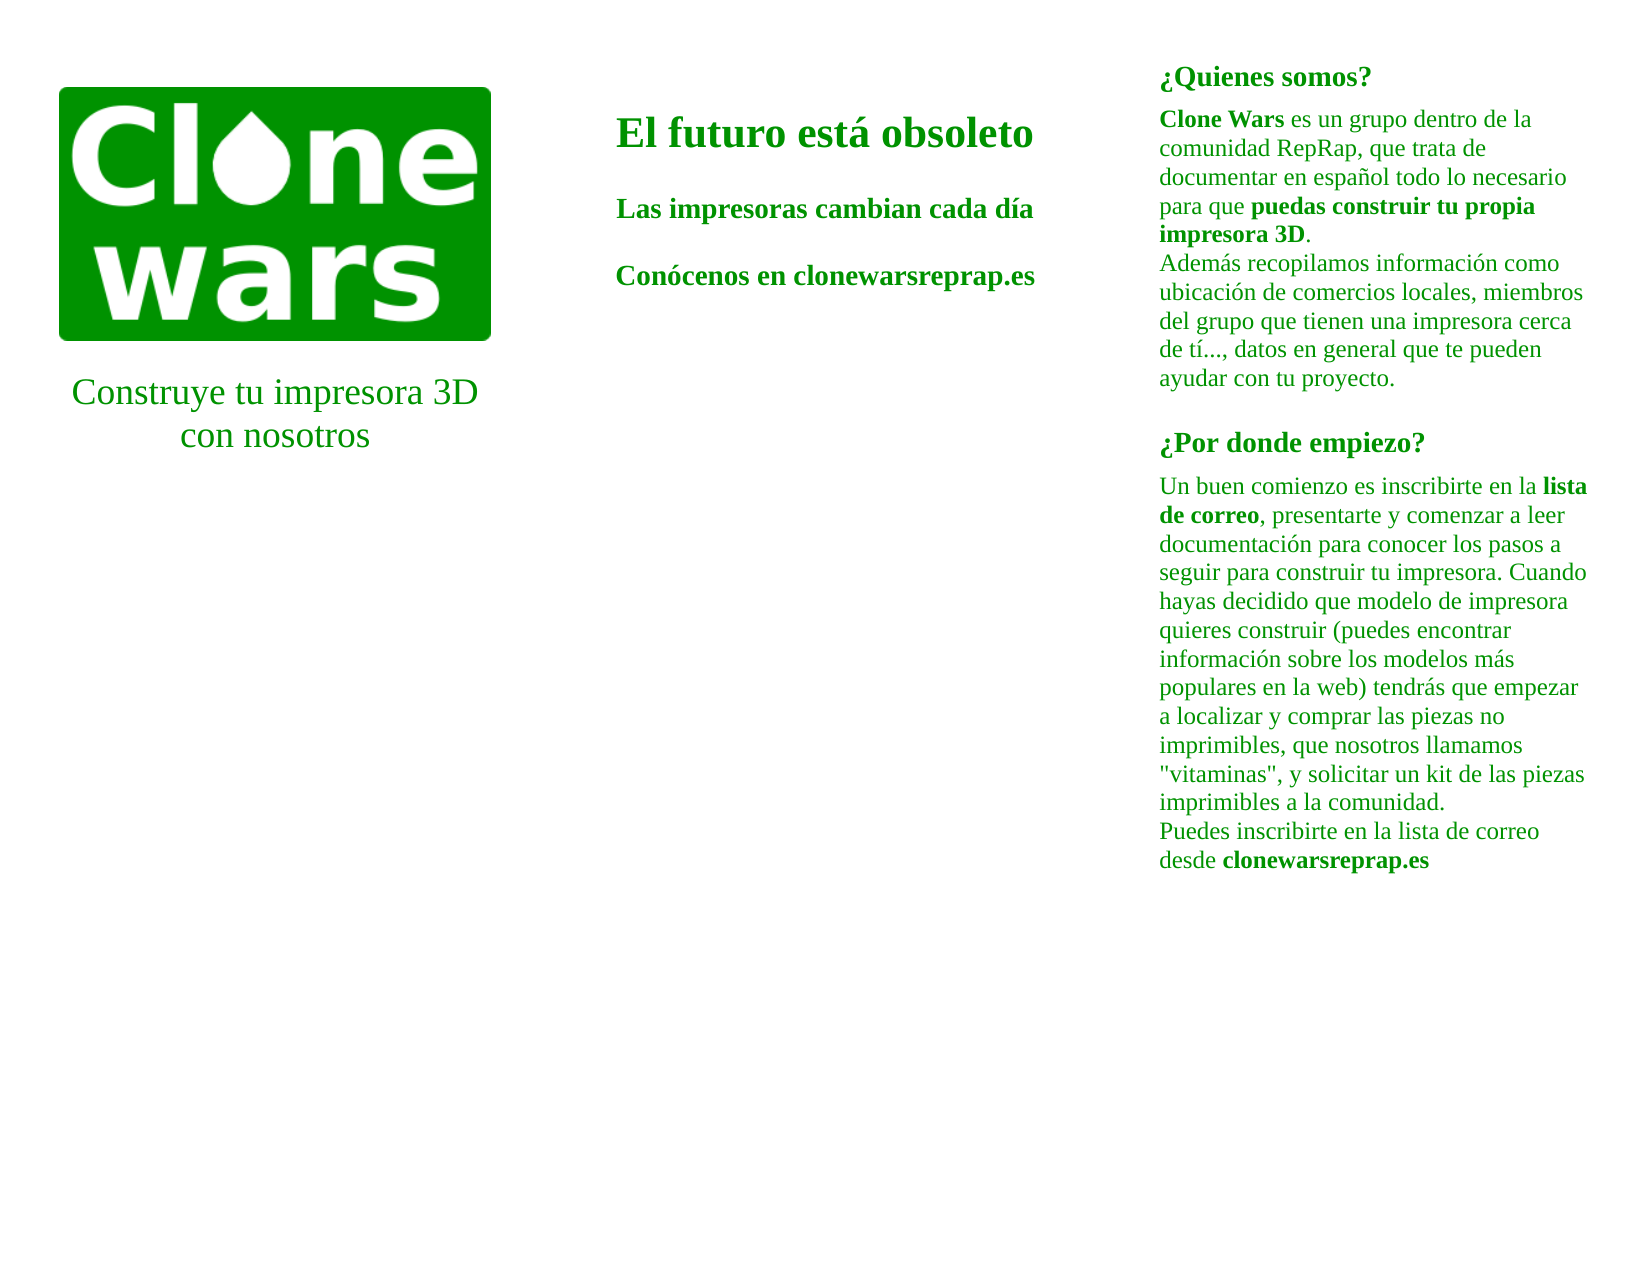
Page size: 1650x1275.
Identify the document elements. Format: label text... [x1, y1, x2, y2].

text Puedes inscribirte en la lista de correo desde clonewarsreprap.es [1159, 816, 1591, 874]
text ¿Por donde empiezo? [1159, 426, 1591, 459]
picture [59, 87, 491, 341]
text Clone Wars es un grupo dentro de la comunidad RepRap, que trata de documentar en español todo lo necesario para que puedas construir tu propia impresora 3D. [1159, 104, 1591, 248]
text ¿Quienes somos? [1159, 59, 1591, 93]
text Conócenos en clonewarsreprap.es [609, 258, 1041, 291]
text Las impresoras cambian cada día [609, 191, 1041, 224]
text con nosotros [59, 413, 491, 456]
text Además recopilamos información como ubicación de comercios locales, miembros del grupo que tienen una impresora cerca de tí..., datos en general que te pueden ayudar con tu proyecto. [1159, 248, 1591, 392]
text Un buen comienzo es inscribirte en la lista de correo, presentarte y comenzar a leer documentación para conocer los pasos a seguir para construir tu impresora. Cuando hayas decidido que modelo de impresora quieres construir (puedes encontrar información sobre los modelos más populares en la web) tendrás que empezar a localizar y comprar las piezas no imprimibles, que nosotros llamamos "vitaminas", y solicitar un kit de las piezas imprimibles a la comunidad. [1159, 471, 1591, 816]
text Construye tu impresora 3D [59, 369, 491, 413]
text El futuro está obsoleto [609, 107, 1041, 157]
